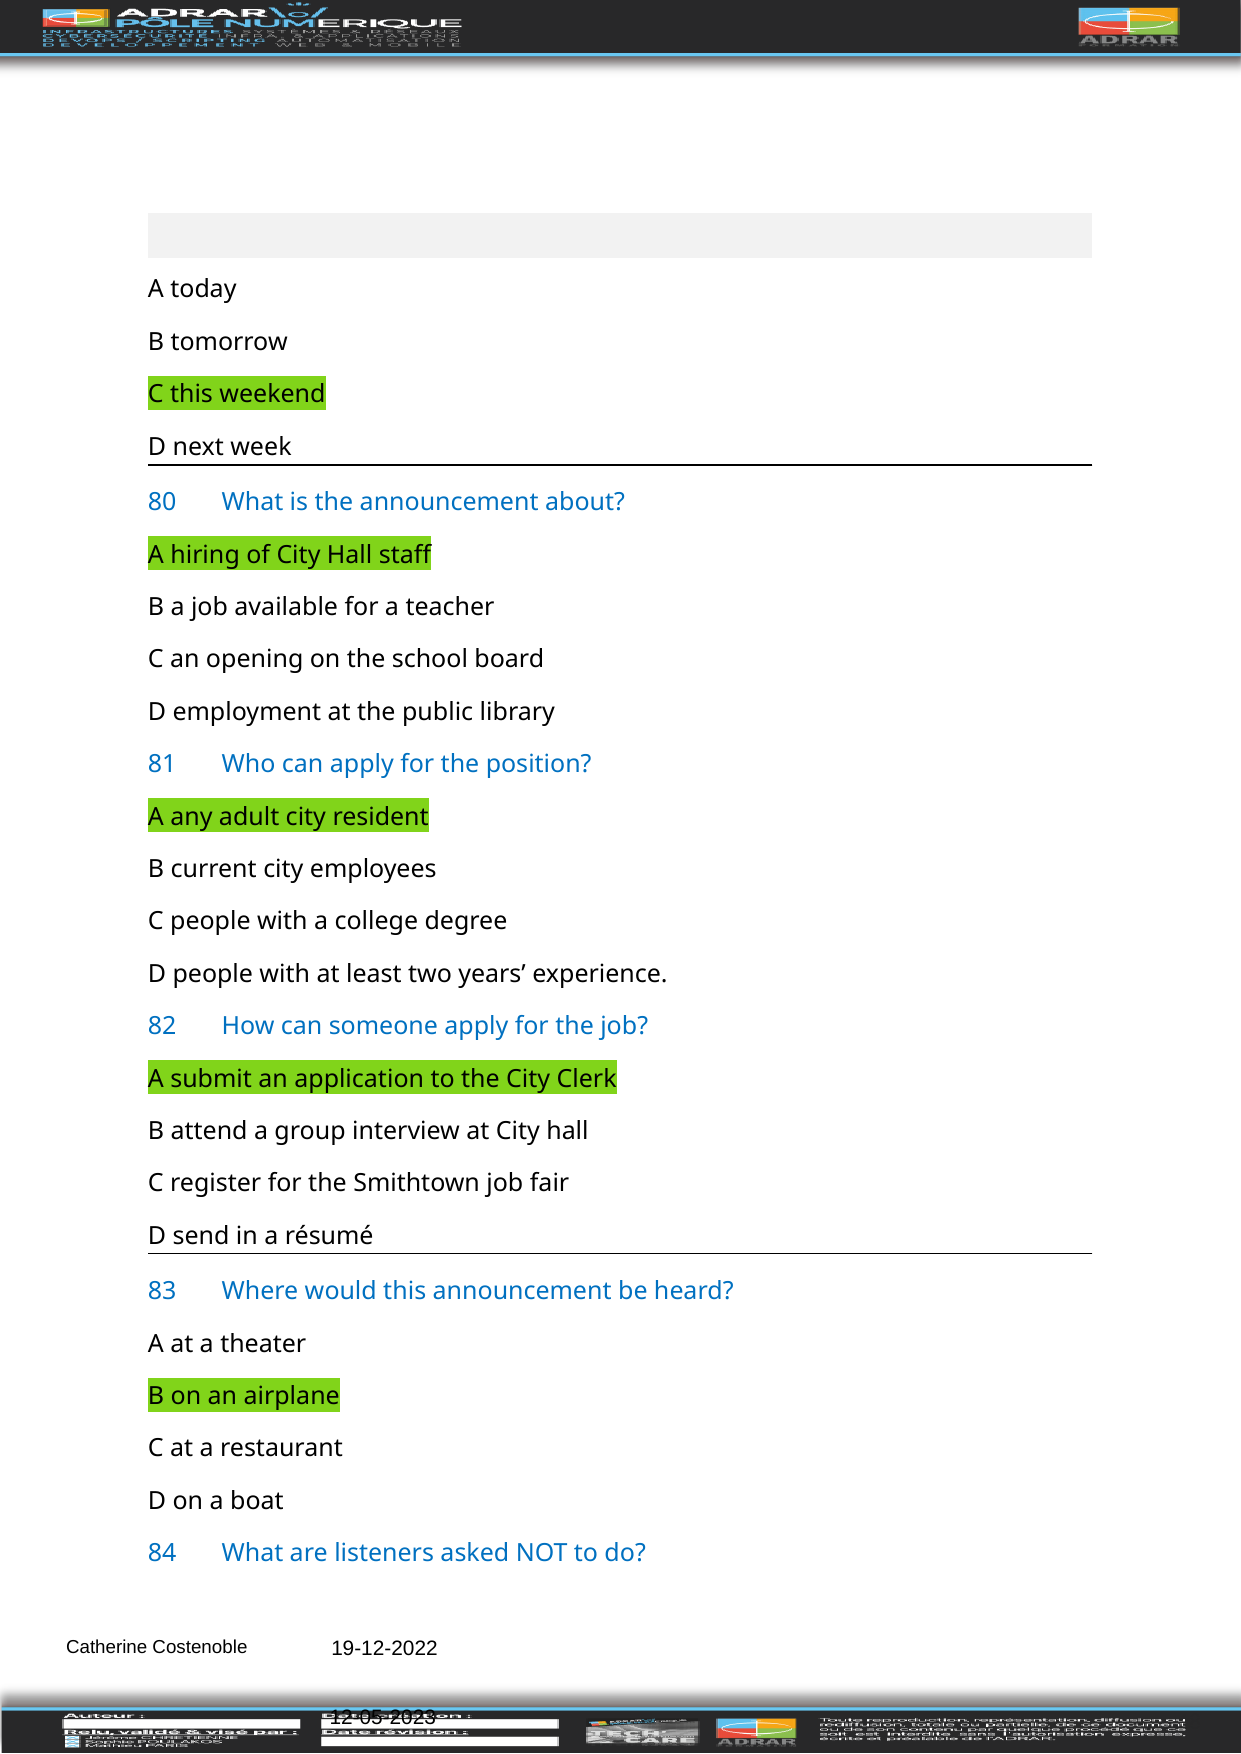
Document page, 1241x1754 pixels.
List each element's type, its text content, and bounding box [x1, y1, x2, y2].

text D next week [148, 428, 1092, 464]
text B on an airplane [148, 1378, 1092, 1412]
text 80 What is the announcement about? [148, 484, 1092, 518]
text A hiring of City Hall staff [148, 536, 1092, 570]
picture [1, 1742, 1241, 1753]
picture [0, 0, 1241, 10]
text 81 Who can apply for the position? [148, 746, 1092, 780]
text B a job available for a teacher [148, 589, 1092, 623]
text 84 What are listeners asked NOT to do? [148, 1535, 1092, 1569]
text B current city employees [148, 851, 1092, 885]
text 83 Where would this announcement be heard? [148, 1273, 1092, 1307]
text C at a restaurant [148, 1430, 1092, 1464]
text A at a theater [148, 1325, 1092, 1359]
text B tomorrow [148, 323, 1092, 358]
text C this weekend [148, 376, 1092, 410]
text D employment at the public library [148, 693, 1092, 727]
text A any adult city resident [148, 798, 1092, 832]
text C register for the Smithtown job fair [148, 1165, 1092, 1199]
text A submit an application to the City Clerk [148, 1060, 1092, 1094]
text 82 How can someone apply for the job? [148, 1008, 1092, 1042]
text D on a boat [148, 1482, 1092, 1517]
text D send in a résumé [148, 1217, 1092, 1253]
text C people with a college degree [148, 903, 1092, 937]
text B attend a group interview at City hall [148, 1113, 1092, 1147]
text C an opening on the school board [148, 641, 1092, 675]
text A today [148, 271, 1092, 305]
text D people with at least two years’ experience. [148, 955, 1092, 989]
